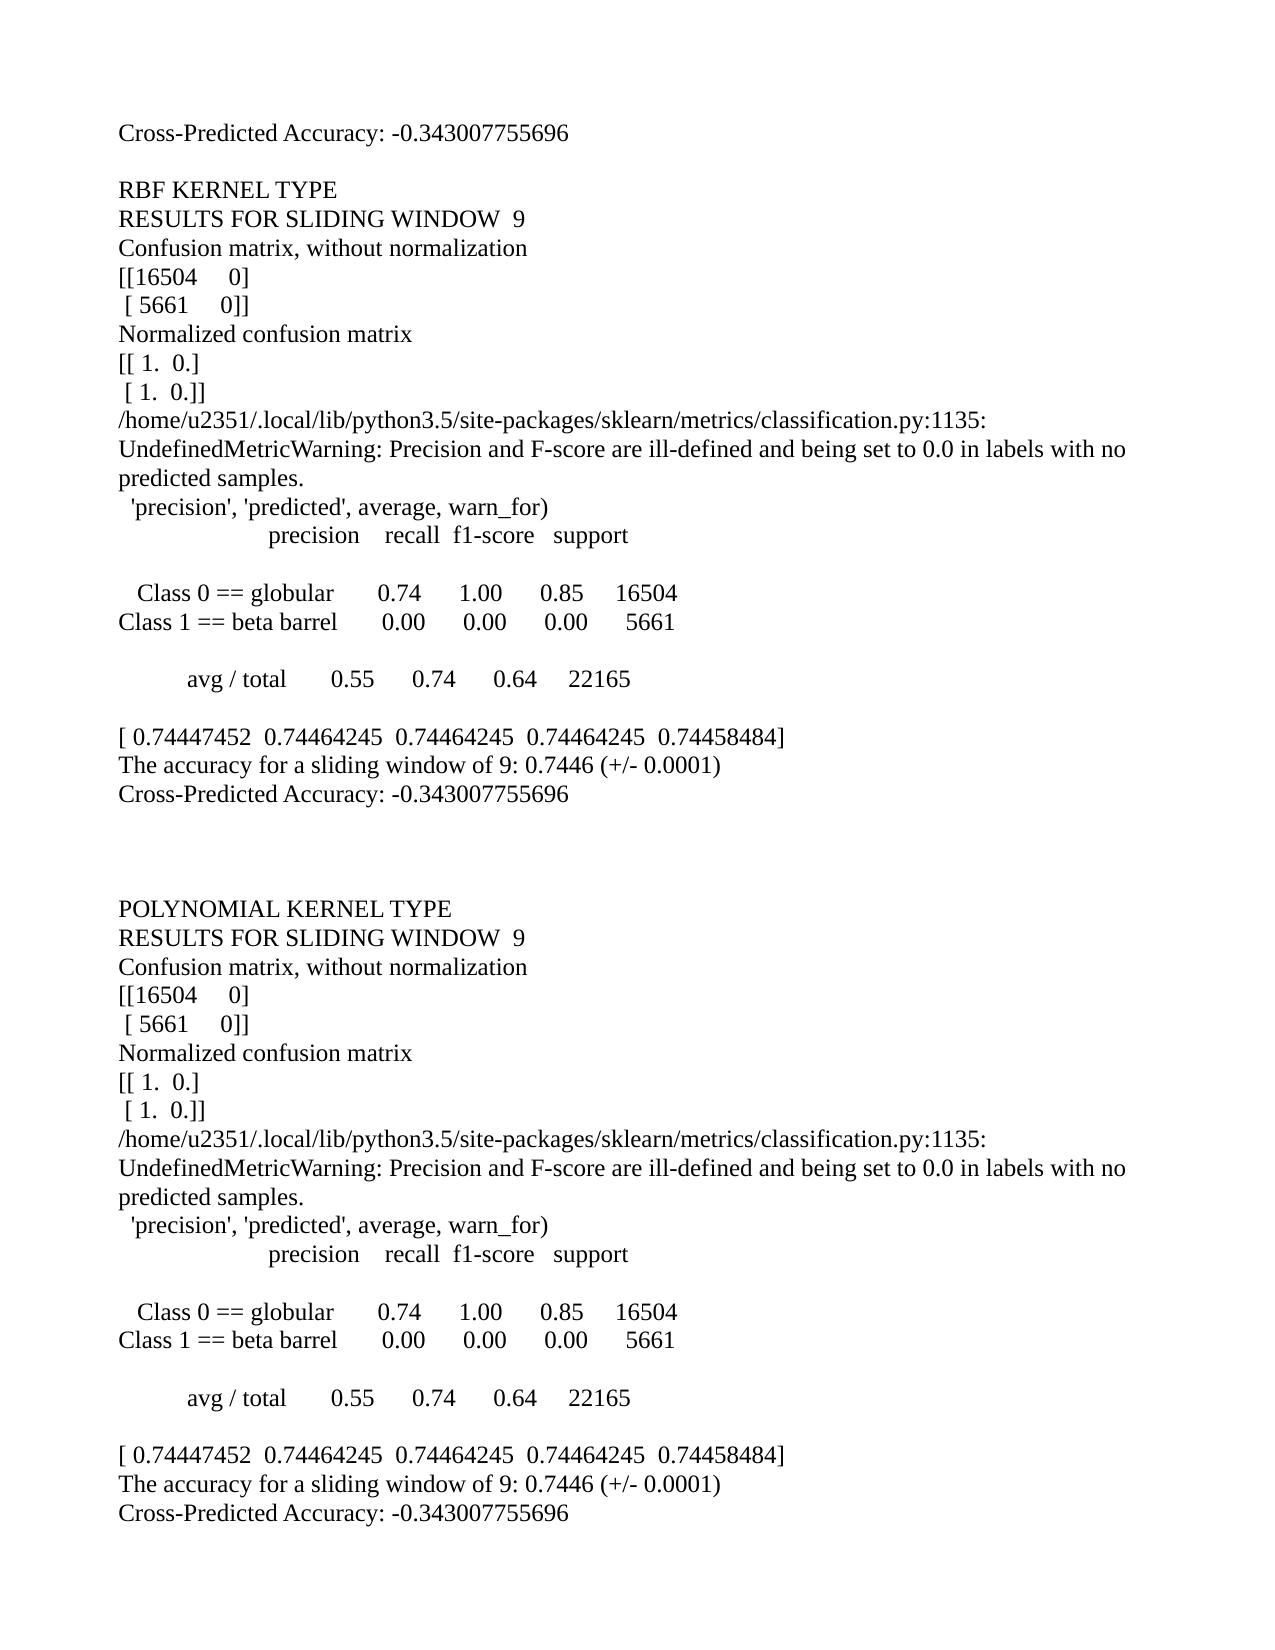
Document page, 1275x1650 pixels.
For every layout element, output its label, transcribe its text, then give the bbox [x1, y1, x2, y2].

text RBF KERNEL TYPE [118, 176, 1157, 204]
text Confusion matrix, without normalization [118, 952, 1157, 981]
text Cross-Predicted Accuracy: -0.343007755696 [118, 1498, 1157, 1527]
text avg / total 0.55 0.74 0.64 22165 [118, 1383, 1157, 1412]
text 'precision', 'predicted', average, warn_for) [118, 492, 1157, 521]
text RESULTS FOR SLIDING WINDOW 9 [118, 204, 1157, 233]
text POLYNOMIAL KERNEL TYPE [118, 894, 1157, 923]
text 'precision', 'predicted', average, warn_for) [118, 1211, 1157, 1239]
text [ 5661 0]] [118, 291, 1157, 319]
text Confusion matrix, without normalization [118, 233, 1157, 262]
text Normalized confusion matrix [118, 319, 1157, 348]
text [ 0.74447452 0.74464245 0.74464245 0.74464245 0.74458484] [118, 1441, 1157, 1469]
text Cross-Predicted Accuracy: -0.343007755696 [118, 779, 1157, 808]
text [[ 1. 0.] [118, 348, 1157, 377]
text precision recall f1-score support [118, 1239, 1157, 1268]
text Class 1 == beta barrel 0.00 0.00 0.00 5661 [118, 607, 1157, 636]
text The accuracy for a sliding window of 9: 0.7446 (+/- 0.0001) [118, 751, 1157, 779]
text [ 1. 0.]] [118, 377, 1157, 406]
text Class 1 == beta barrel 0.00 0.00 0.00 5661 [118, 1326, 1157, 1354]
text /home/u2351/.local/lib/python3.5/site-packages/sklearn/metrics/classification.py:1135: UndefinedMetricWarning: Precision and F-score are ill-defined and being set to 0.0 in labels with no predicted samples. [118, 406, 1157, 492]
text precision recall f1-score support [118, 521, 1157, 549]
text /home/u2351/.local/lib/python3.5/site-packages/sklearn/metrics/classification.py:1135: UndefinedMetricWarning: Precision and F-score are ill-defined and being set to 0.0 in labels with no predicted samples. [118, 1124, 1157, 1211]
text [ 1. 0.]] [118, 1096, 1157, 1124]
text avg / total 0.55 0.74 0.64 22165 [118, 664, 1157, 693]
text [[16504 0] [118, 262, 1157, 291]
text [[ 1. 0.] [118, 1067, 1157, 1096]
text Class 0 == globular 0.74 1.00 0.85 16504 [118, 1297, 1157, 1326]
text The accuracy for a sliding window of 9: 0.7446 (+/- 0.0001) [118, 1469, 1157, 1498]
text Normalized confusion matrix [118, 1038, 1157, 1067]
text Class 0 == globular 0.74 1.00 0.85 16504 [118, 578, 1157, 607]
text [ 0.74447452 0.74464245 0.74464245 0.74464245 0.74458484] [118, 722, 1157, 751]
text Cross-Predicted Accuracy: -0.343007755696 [118, 118, 1157, 147]
text RESULTS FOR SLIDING WINDOW 9 [118, 923, 1157, 952]
text [ 5661 0]] [118, 1009, 1157, 1038]
text [[16504 0] [118, 981, 1157, 1009]
